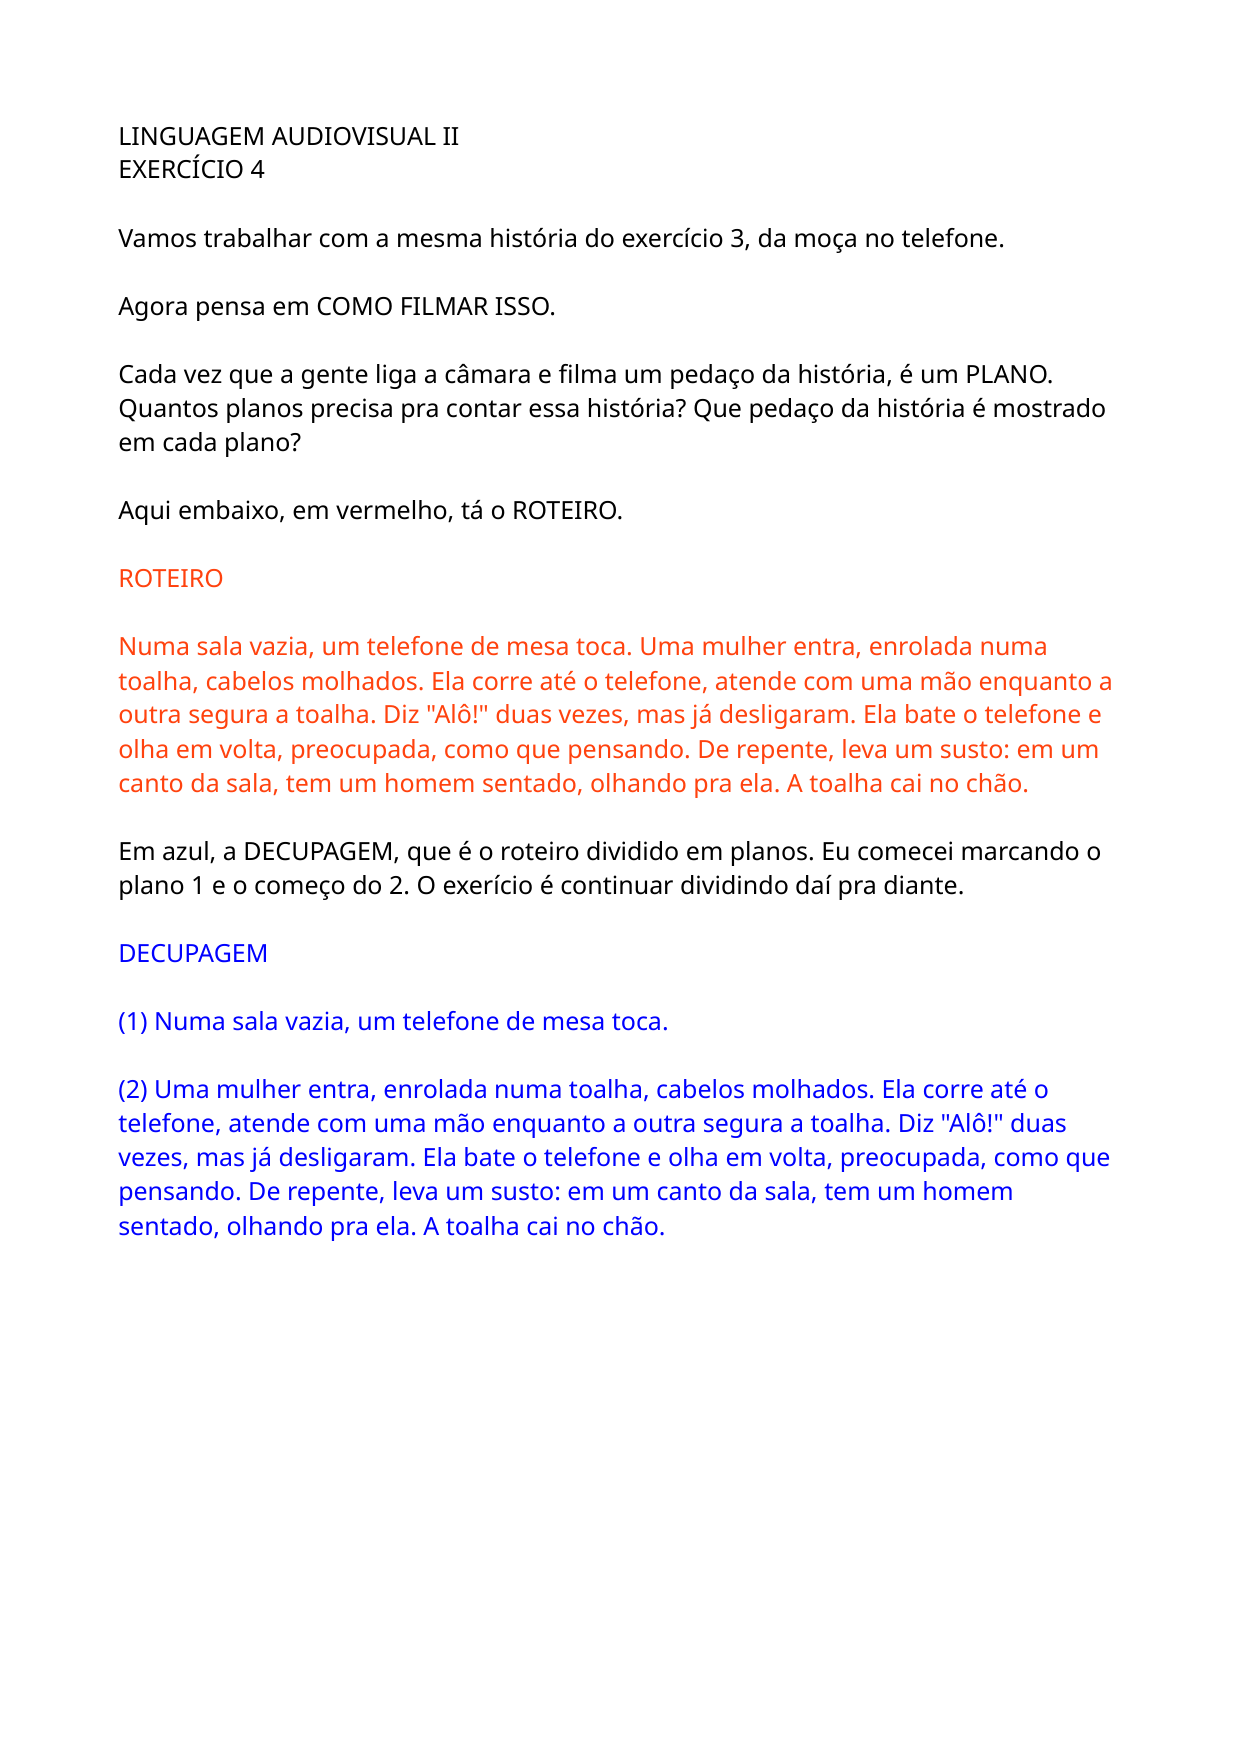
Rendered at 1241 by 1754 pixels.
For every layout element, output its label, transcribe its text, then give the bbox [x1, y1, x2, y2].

text Aqui embaixo, em vermelho, tá o ROTEIRO. [118, 493, 1122, 527]
text Vamos trabalhar com a mesma história do exercício 3, da moça no telefone. [118, 220, 1122, 254]
text Agora pensa em COMO FILMAR ISSO. [118, 288, 1122, 322]
text EXERCÍCIO 4 [118, 152, 1122, 186]
text Em azul, a DECUPAGEM, que é o roteiro dividido em planos. Eu comecei marcando o plano 1 e o começo do 2. O exerício é continuar dividindo daí pra diante. [118, 833, 1122, 902]
text (2) Uma mulher entra, enrolada numa toalha, cabelos molhados. Ela corre até o telefone, atende com uma mão enquanto a outra segura a toalha. Diz "Alô!" duas vezes, mas já desligaram. Ela bate o telefone e olha em volta, preocupada, como que pensando. De repente, leva um susto: em um canto da sala, tem um homem sentado, olhando pra ela. A toalha cai no chão. [118, 1072, 1122, 1242]
text Numa sala vazia, um telefone de mesa toca. Uma mulher entra, enrolada numa toalha, cabelos molhados. Ela corre até o telefone, atende com uma mão enquanto a outra segura a toalha. Diz "Alô!" duas vezes, mas já desligaram. Ela bate o telefone e olha em volta, preocupada, como que pensando. De repente, leva um susto: em um canto da sala, tem um homem sentado, olhando pra ela. A toalha cai no chão. [118, 629, 1122, 799]
text ROTEIRO [118, 561, 1122, 595]
text DECUPAGEM [118, 936, 1122, 970]
text (1) Numa sala vazia, um telefone de mesa toca. [118, 1004, 1122, 1038]
text LINGUAGEM AUDIOVISUAL II [118, 118, 1122, 152]
text Cada vez que a gente liga a câmara e filma um pedaço da história, é um PLANO. Quantos planos precisa pra contar essa história? Que pedaço da história é mostrado em cada plano? [118, 357, 1122, 459]
